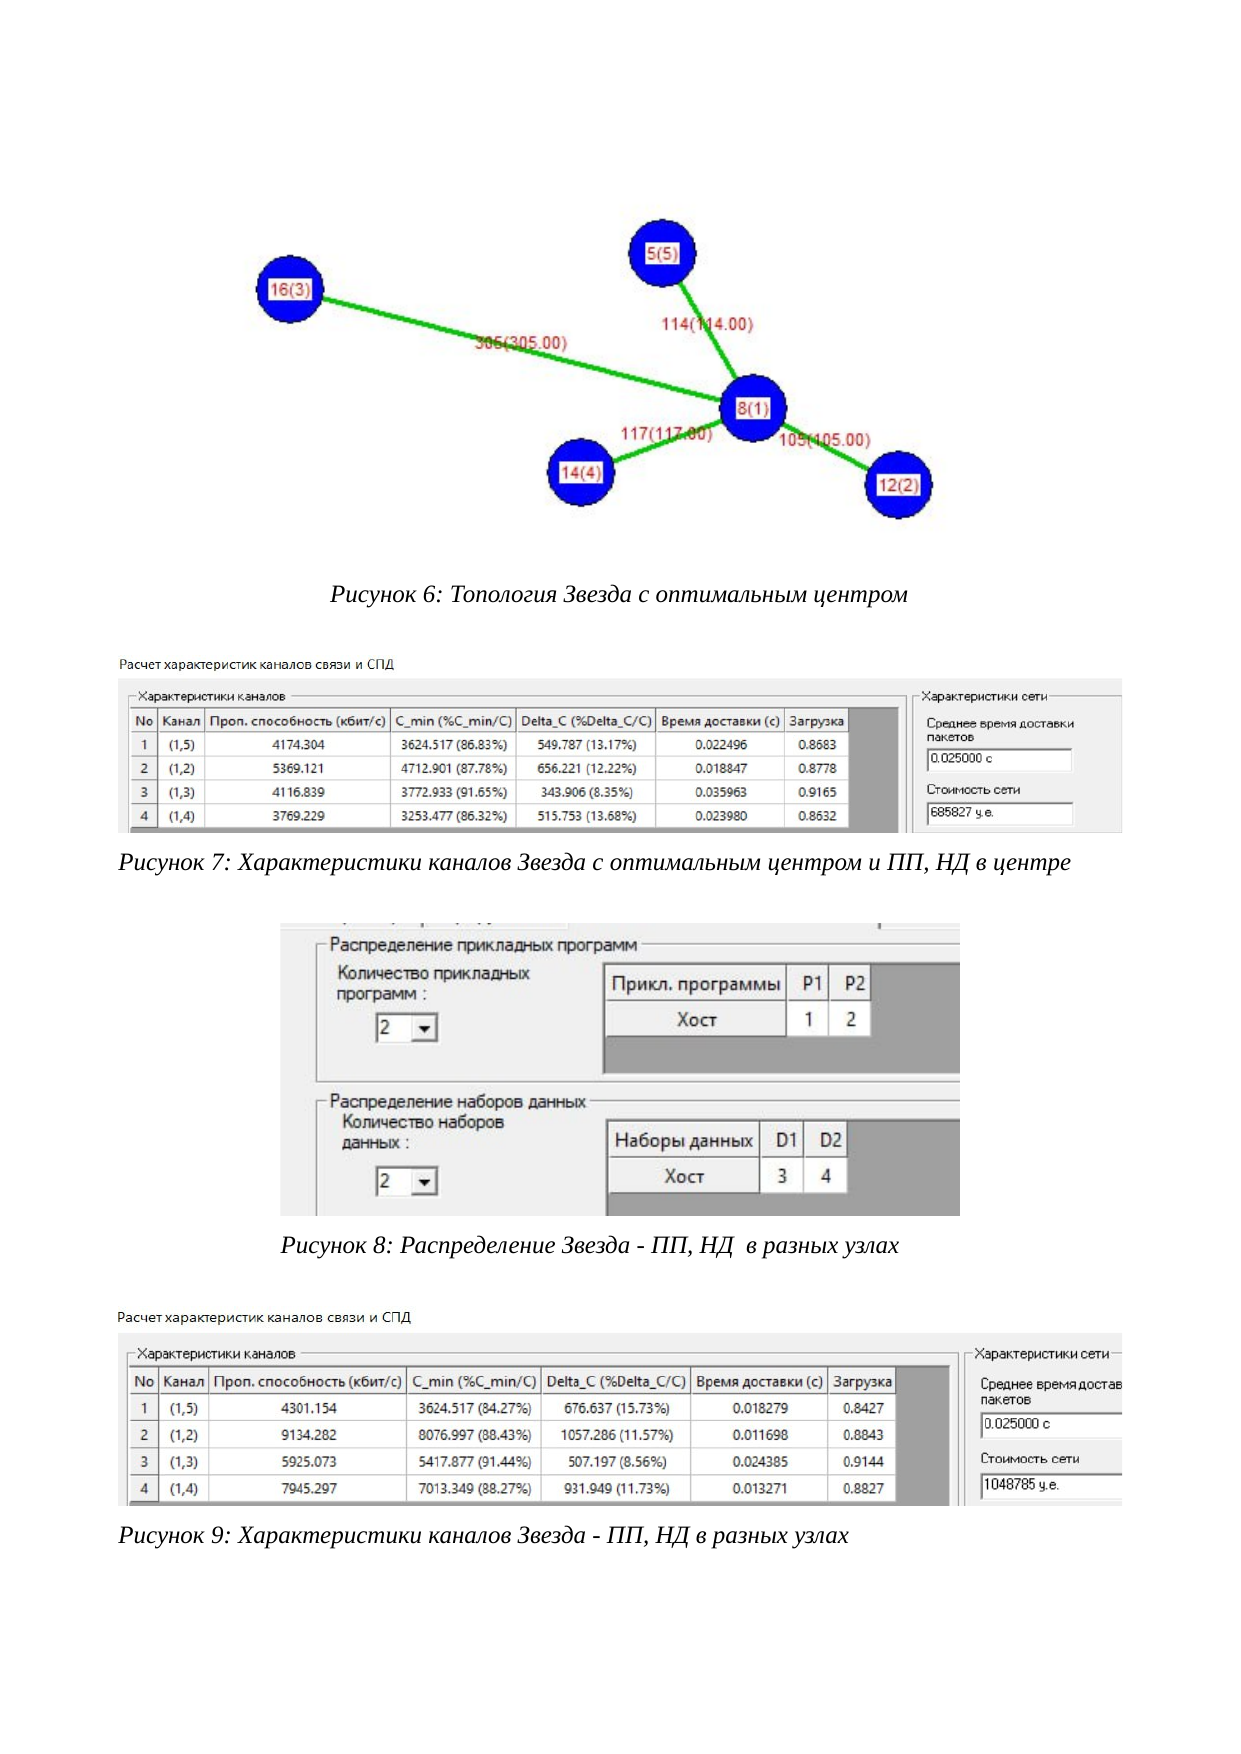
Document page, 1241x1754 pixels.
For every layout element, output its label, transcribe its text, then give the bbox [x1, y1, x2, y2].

text Рисунок 6: Топология Звезда с оптимальным центром [195, 565, 1045, 608]
text Рисунок 8: Распределение Звезда - ПП, НД в разных узлах [280, 1216, 960, 1259]
picture [195, 130, 1046, 565]
picture [118, 655, 1123, 833]
text Рисунок 9: Характеристики каналов Звезда - ПП, НД в разных узлах [118, 1506, 1122, 1548]
text Рисунок 7: Характеристики каналов Звезда с оптимальным центром и ПП, НД в центре [118, 833, 1122, 876]
picture [280, 923, 960, 1216]
picture [118, 1306, 1123, 1506]
